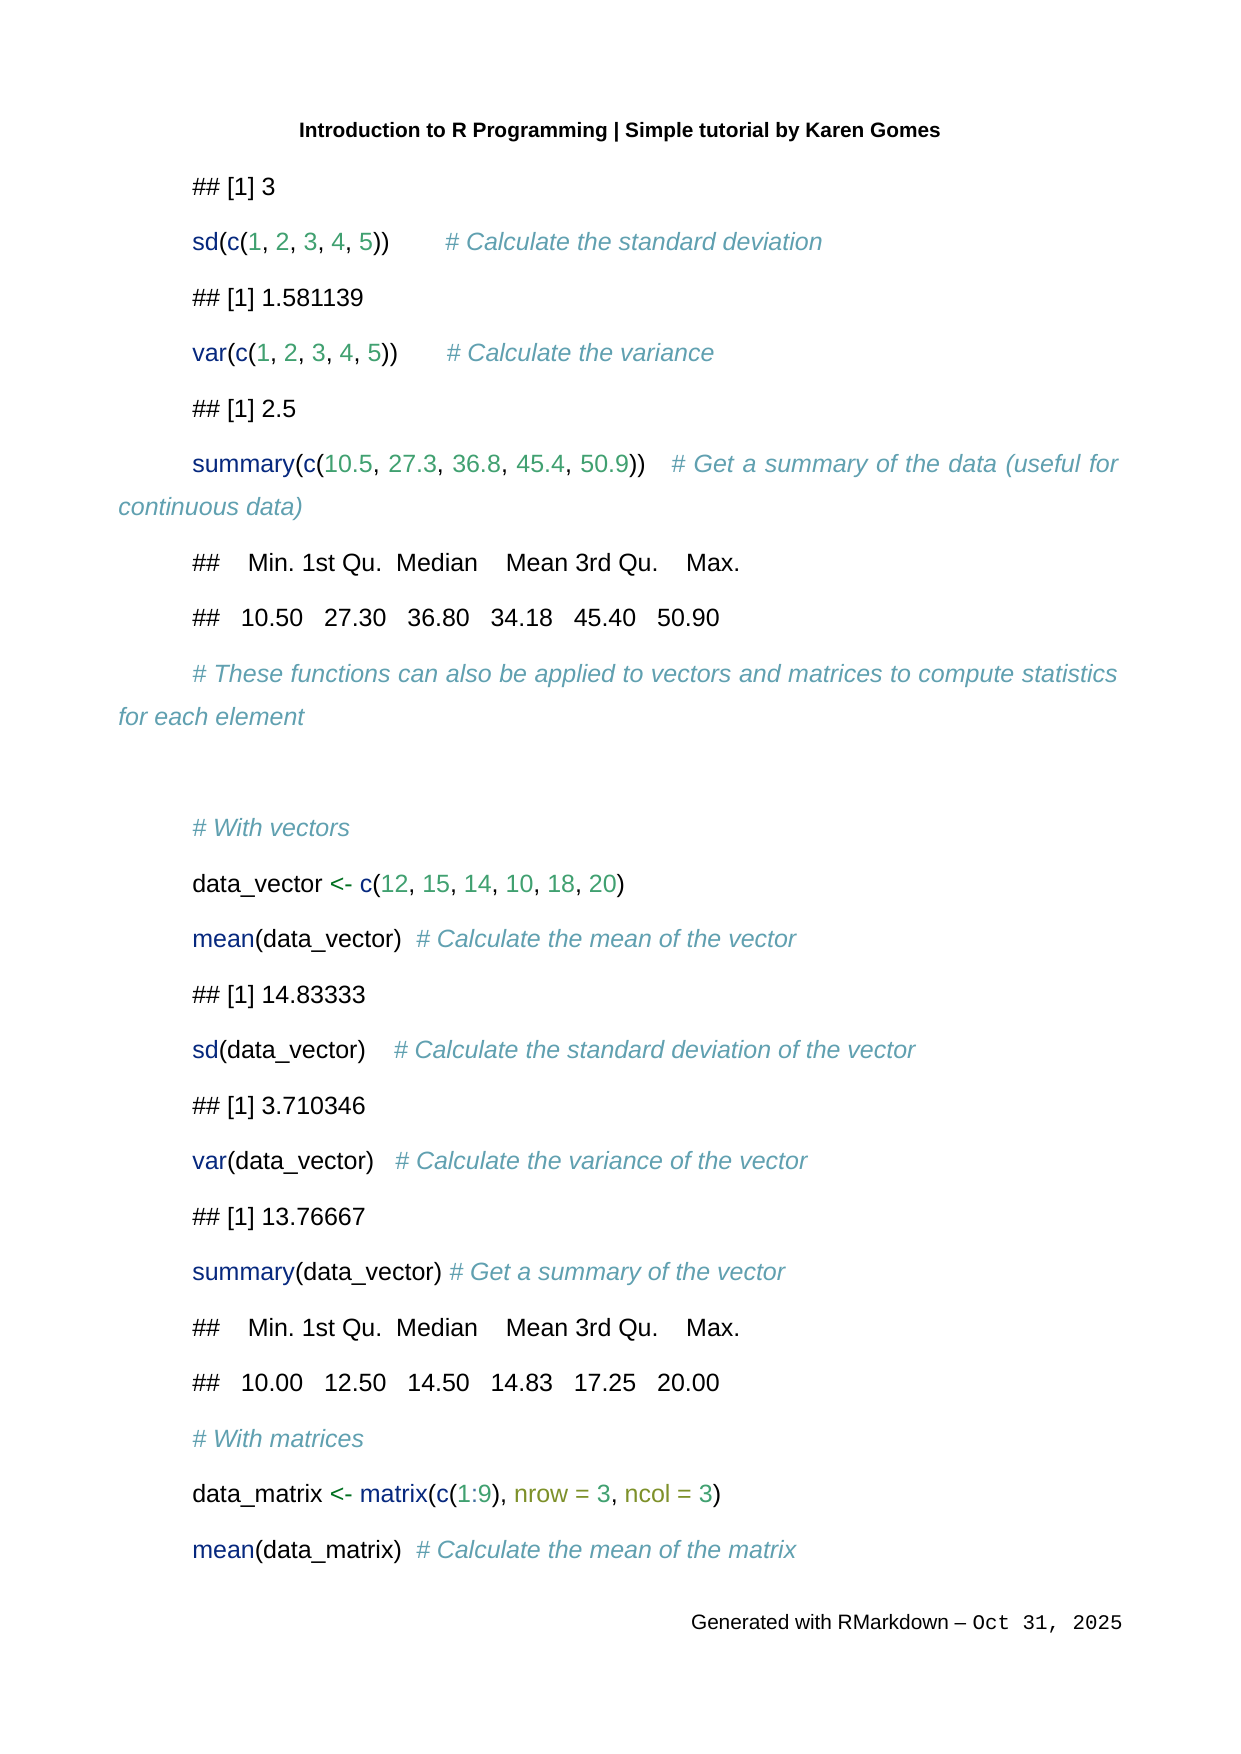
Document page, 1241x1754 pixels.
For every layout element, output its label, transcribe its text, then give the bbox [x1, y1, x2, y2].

text var(data_vector) # Calculate the variance of the vector [118, 1146, 1122, 1175]
text var(c(1, 2, 3, 4, 5)) # Calculate the variance [118, 338, 1122, 367]
text # These functions can also be applied to vectors and matrices to compute statistics for each element [118, 659, 1122, 731]
text ## [1] 1.581139 [118, 283, 1122, 311]
text ## 10.00 12.50 14.50 14.83 17.25 20.00 [118, 1368, 1122, 1397]
text summary(c(10.5, 27.3, 36.8, 45.4, 50.9)) # Get a summary of the data (useful for continuous data) [118, 449, 1122, 521]
text ## Min. 1st Qu. Median Mean 3rd Qu. Max. [118, 548, 1122, 577]
text ## [1] 3 [118, 172, 1122, 200]
text ## Min. 1st Qu. Median Mean 3rd Qu. Max. [118, 1313, 1122, 1341]
text # With vectors [118, 813, 1122, 842]
text ## [1] 14.83333 [118, 979, 1122, 1008]
text mean(data_matrix) # Calculate the mean of the matrix [118, 1535, 1122, 1563]
text data_matrix <- matrix(c(1:9), nrow = 3, ncol = 3) [118, 1479, 1122, 1508]
text sd(c(1, 2, 3, 4, 5)) # Calculate the standard deviation [118, 227, 1122, 256]
text sd(data_vector) # Calculate the standard deviation of the vector [118, 1035, 1122, 1064]
text ## 10.50 27.30 36.80 34.18 45.40 50.90 [118, 603, 1122, 632]
text # With matrices [118, 1424, 1122, 1452]
text ## [1] 2.5 [118, 394, 1122, 422]
text summary(data_vector) # Get a summary of the vector [118, 1257, 1122, 1286]
text ## [1] 13.76667 [118, 1202, 1122, 1230]
text ## [1] 3.710346 [118, 1091, 1122, 1119]
text data_vector <- c(12, 15, 14, 10, 18, 20) [118, 868, 1122, 897]
text mean(data_vector) # Calculate the mean of the vector [118, 924, 1122, 953]
